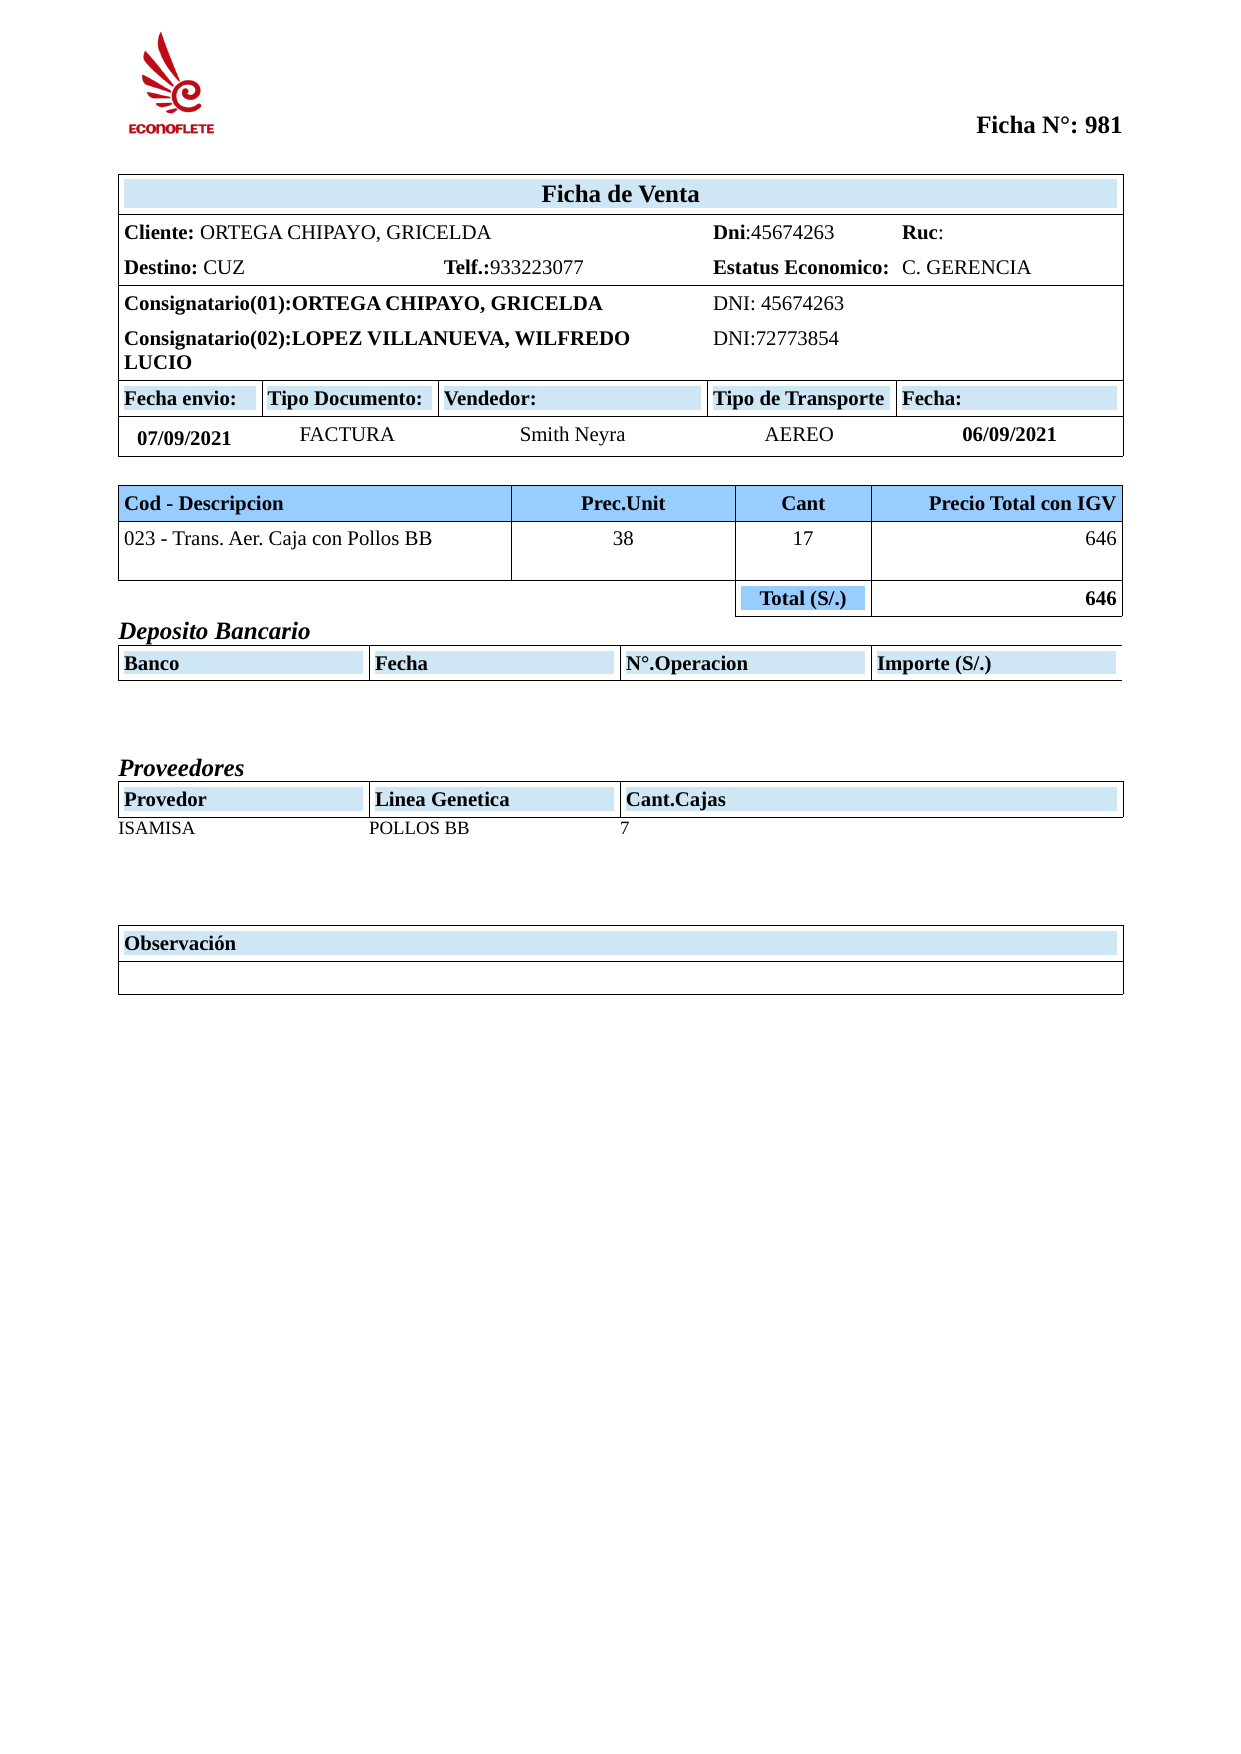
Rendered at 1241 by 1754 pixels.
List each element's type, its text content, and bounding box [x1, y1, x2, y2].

table_header Cant.Cajas [621, 782, 1123, 817]
table_cell 646 [872, 581, 1122, 616]
table_cell [118, 839, 369, 860]
table_cell DNI: 45674263 [707, 286, 1123, 321]
table_cell POLLOS BB [369, 818, 620, 839]
table_cell ISAMISA [118, 818, 369, 839]
table_header Cant [736, 486, 871, 521]
table_header Linea Genetica [370, 782, 620, 817]
table_cell Consignatario(02):LOPEZ VILLANUEVA, WILFREDO LUCIO [119, 321, 707, 380]
table_cell Estatus Economico: [707, 249, 896, 285]
table_cell [511, 581, 735, 616]
table_cell [369, 860, 620, 882]
table_cell [118, 681, 369, 704]
table_cell FACTURA [262, 417, 438, 456]
table_cell [118, 581, 511, 616]
text Deposito Bancario [118, 616, 1122, 645]
table_header Provedor [119, 782, 369, 817]
table_cell [871, 681, 1122, 704]
table_cell [118, 860, 369, 882]
table_cell [620, 729, 871, 753]
table_cell C. GERENCIA [896, 249, 1123, 285]
table_cell [620, 903, 1123, 925]
table_cell Dni:45674263 [707, 215, 896, 249]
table_cell Consignatario(01):ORTEGA CHIPAYO, GRICELDA [119, 286, 707, 321]
table_cell 06/09/2021 [896, 417, 1123, 456]
table_cell [871, 705, 1122, 728]
table_cell Ruc: [896, 215, 1123, 249]
table_cell Total (S/.) [736, 581, 871, 616]
table_cell AEREO [707, 417, 896, 456]
table_cell 17 [736, 522, 871, 580]
table_cell DNI:72773854 [707, 321, 1123, 380]
table_cell [118, 729, 369, 753]
table_cell [118, 705, 369, 728]
table_header Precio Total con IGV [872, 486, 1122, 521]
table_cell Tipo de Transporte [708, 381, 896, 416]
table_cell [620, 705, 871, 728]
table_cell 38 [512, 522, 735, 580]
table_cell [118, 903, 369, 925]
table_cell 646 [872, 522, 1122, 580]
table_cell Tipo Documento: [263, 381, 438, 416]
table_cell 023 - Trans. Aer. Caja con Pollos BB [119, 522, 511, 580]
table_cell [118, 882, 369, 903]
table_cell Vendedor: [439, 381, 707, 416]
table_cell 07/09/2021 [119, 417, 262, 456]
table_cell [369, 882, 620, 903]
table_cell 7 [620, 818, 1123, 839]
table_header Banco [119, 646, 369, 680]
picture [118, 31, 225, 134]
table_header Ficha de Venta [119, 175, 1123, 214]
table_cell [369, 839, 620, 860]
table_header Prec.Unit [512, 486, 735, 521]
table_cell [369, 903, 620, 925]
table_header Importe (S/.) [872, 646, 1122, 680]
table_cell Telf.:933223077 [438, 249, 707, 285]
table_cell [369, 729, 620, 753]
table_cell [119, 962, 1123, 994]
table_cell [369, 705, 620, 728]
table_cell Cliente: ORTEGA CHIPAYO, GRICELDA [119, 215, 707, 249]
table_header N°.Operacion [621, 646, 871, 680]
table_cell Smith Neyra [438, 417, 707, 456]
table_cell [620, 882, 1123, 903]
table_cell Fecha envio: [119, 381, 262, 416]
table_cell [620, 839, 1123, 860]
table_cell [620, 681, 871, 704]
table_cell Destino: CUZ [119, 249, 438, 285]
table_cell [620, 860, 1123, 882]
table_cell [871, 729, 1122, 753]
text Proveedores [118, 753, 1122, 781]
table_cell Fecha: [897, 381, 1123, 416]
table_header Cod - Descripcion [119, 486, 511, 521]
table_cell [369, 681, 620, 704]
table_header Observación [119, 926, 1123, 961]
table_header Fecha [370, 646, 620, 680]
